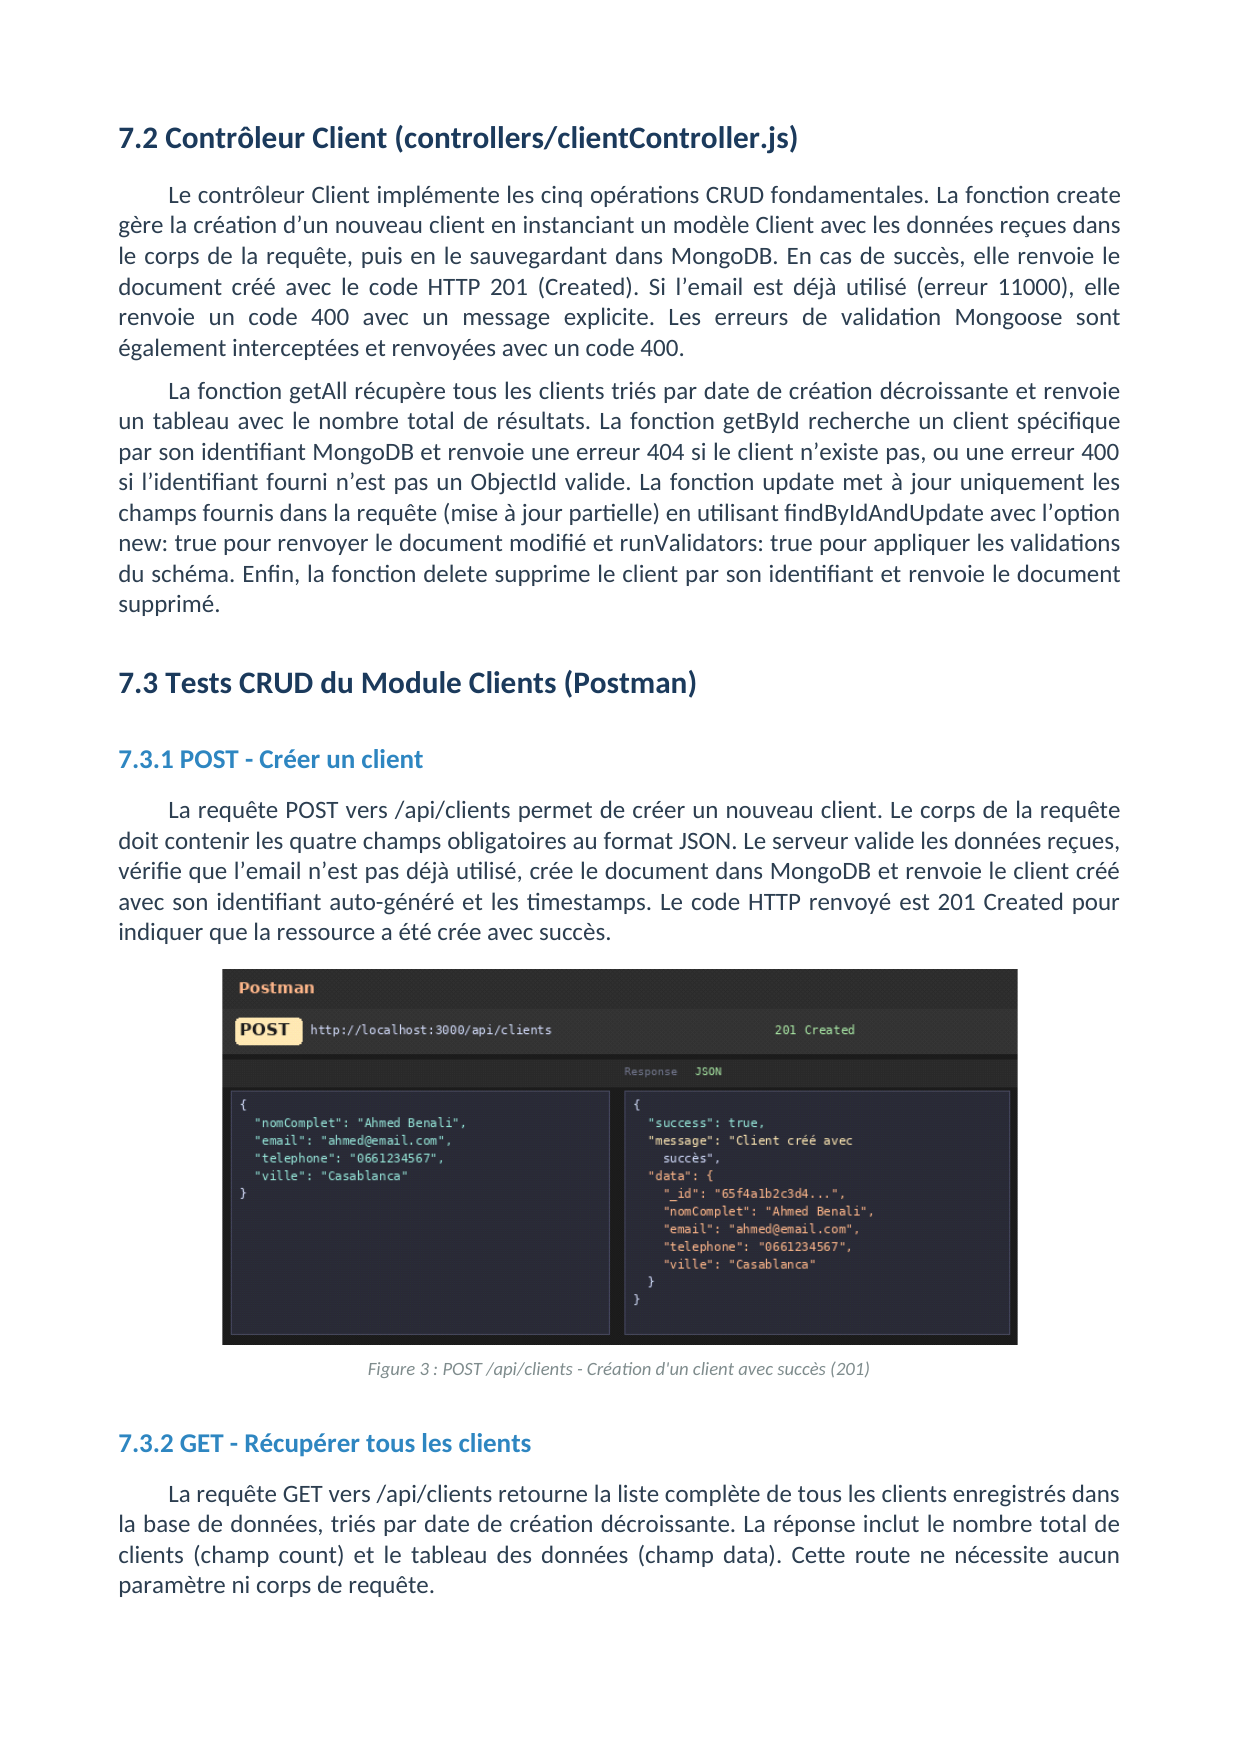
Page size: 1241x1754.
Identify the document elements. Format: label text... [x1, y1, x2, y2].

text Le contrôleur Client implémente les cinq opérations CRUD fondamentales. La fonction create gère la création d’un nouveau client en instanciant un modèle Client avec les données reçues dans le corps de la requête, puis en le sauvegardant dans MongoDB. En cas de succès, elle renvoie le document créé avec le code HTTP 201 (Created). Si l’email est déjà utilisé (erreur 11000), elle renvoie un code 400 avec un message explicite. Les erreurs de validation Mongoose sont également interceptées et renvoyées avec un code 400. [118, 179, 1122, 362]
text 7.3.1 POST - Créer un client [118, 742, 1122, 776]
text 7.2 Contrôleur Client (controllers/clientController.js) [118, 118, 1122, 156]
text 7.3 Tests CRUD du Module Clients (Postman) [118, 663, 1122, 701]
text 7.3.2 GET - Récupérer tous les clients [118, 1426, 1122, 1459]
text La requête POST vers /api/clients permet de créer un nouveau client. Le corps de la requête doit contenir les quatre champs obligatoires au format JSON. Le serveur valide les données reçues, vérifie que l’email n’est pas déjà utilisé, crée le document dans MongoDB et renvoie le client créé avec son identifiant auto-généré et les timestamps. Le code HTTP renvoyé est 201 Created pour indiquer que la ressource a été crée avec succès. [118, 794, 1122, 947]
text Figure 3 : POST /api/clients - Création d'un client avec succès (201) [118, 1357, 1122, 1380]
text La requête GET vers /api/clients retourne la liste complète de tous les clients enregistrés dans la base de données, triés par date de création décroissante. La réponse inclut le nombre total de clients (champ count) et le tableau des données (champ data). Cette route ne nécessite aucun paramètre ni corps de requête. [118, 1478, 1122, 1600]
text La fonction getAll récupère tous les clients triés par date de création décroissante et renvoie un tableau avec le nombre total de résultats. La fonction getById recherche un client spécifique par son identifiant MongoDB et renvoie une erreur 404 si le client n’existe pas, ou une erreur 400 si l’identifiant fourni n’est pas un ObjectId valide. La fonction update met à jour uniquement les champs fournis dans la requête (mise à jour partielle) en utilisant findByIdAndUpdate avec l’option new: true pour renvoyer le document modifié et runValidators: true pour appliquer les validations du schéma. Enfin, la fonction delete supprime le client par son identifiant et renvoie le document supprimé. [118, 375, 1122, 619]
